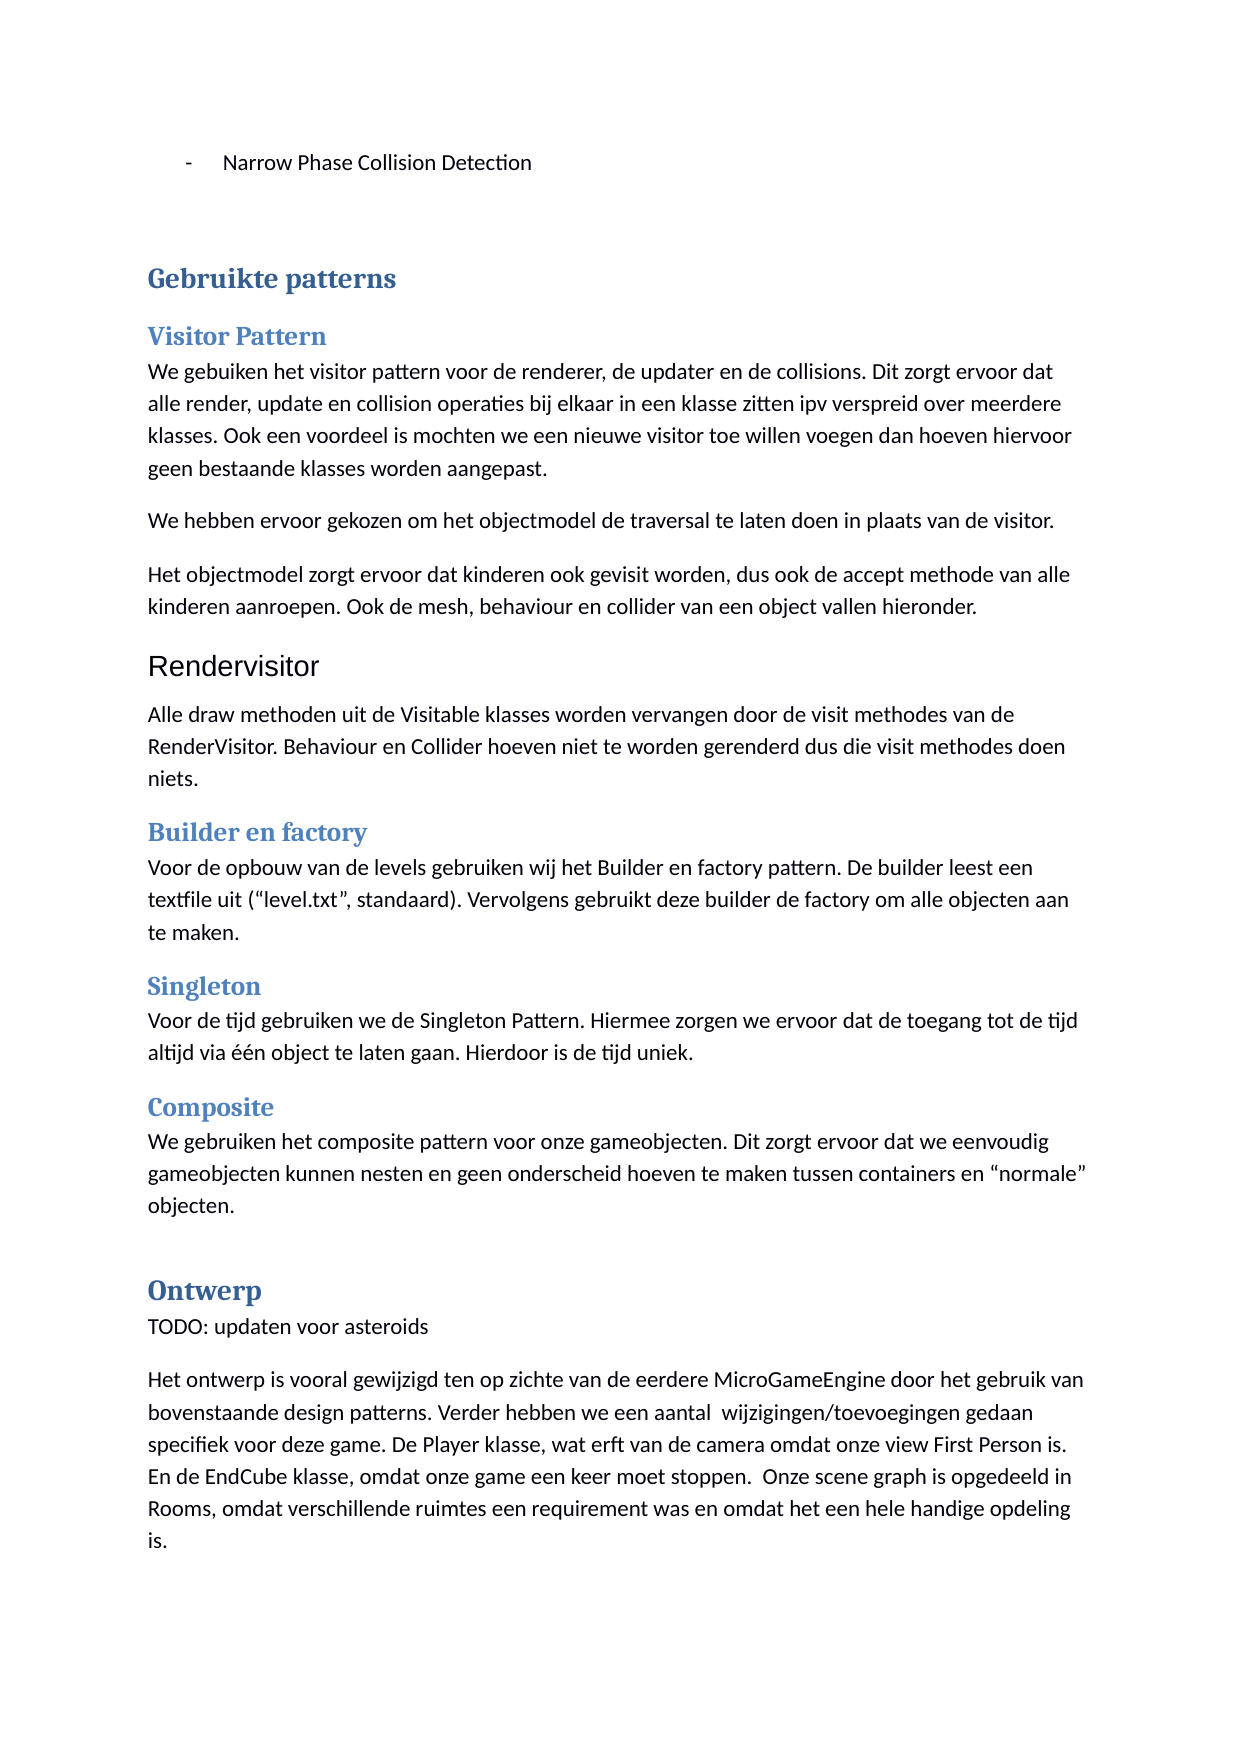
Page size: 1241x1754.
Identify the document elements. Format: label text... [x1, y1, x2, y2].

text Alle draw methoden uit de Visitable klasses worden vervangen door de visit methodes van de RenderVisitor. Behaviour en Collider hoeven niet te worden gerenderd dus die visit methodes doen niets. [148, 700, 1093, 792]
subtitle Ontwerp [148, 1274, 1093, 1307]
subtitle Rendervisitor [148, 649, 1093, 683]
text We gebuiken het visitor pattern voor de renderer, de updater en de collisions. Dit zorgt ervoor dat alle render, update en collision operaties bij elkaar in een klasse zitten ipv verspreid over meerdere klasses. Ook een voordeel is mochten we een nieuwe visitor toe willen voegen dan hoeven hiervoor geen bestaande klasses worden aangepast. [148, 357, 1093, 482]
text Voor de tijd gebruiken we de Singleton Pattern. Hiermee zorgen we ervoor dat de toegang tot de tijd altijd via één object te laten gaan. Hierdoor is de tijd uniek. [148, 1006, 1093, 1067]
subtitle Builder en factory [148, 817, 1093, 849]
text We hebben ervoor gekozen om het objectmodel de traversal te laten doen in plaats van de visitor. [148, 507, 1093, 535]
text We gebruiken het composite pattern voor onze gameobjecten. Dit zorgt ervoor dat we eenvoudig gameobjecten kunnen nesten en geen onderscheid hoeven te maken tussen containers en “normale” objecten. [148, 1127, 1093, 1220]
text Het ontwerp is vooral gewijzigd ten op zichte van de eerdere MicroGameEngine door het gebruik van bovenstaande design patterns. Verder hebben we een aantal wijzigingen/toevoegingen gedaan specifiek voor deze game. De Player klasse, wat erft van de camera omdat onze view First Person is. En de EndCube klasse, omdat onze game een keer moet stoppen. Onze scene graph is opgedeeld in Rooms, omdat verschillende ruimtes een requirement was en omdat het een hele handige opdeling is. [148, 1365, 1093, 1554]
text TODO: updaten voor asteroids [148, 1312, 1093, 1340]
subtitle Singleton [148, 971, 1093, 1002]
text Voor de opbouw van de levels gebruiken wij het Builder en factory pattern. De builder leest een textfile uit (“level.txt”, standaard). Vervolgens gebruikt deze builder de factory om alle objecten aan te maken. [148, 853, 1093, 946]
subtitle Gebruikte patterns [148, 262, 1093, 296]
subtitle Composite [148, 1092, 1093, 1123]
subtitle Visitor Pattern [148, 321, 1093, 352]
text Het objectmodel zorgt ervoor dat kinderen ook gevisit worden, dus ook de accept methode van alle kinderen aanroepen. Ook de mesh, behaviour en collider van een object vallen hieronder. [148, 560, 1093, 620]
list Narrow Phase Collision Detection [185, 148, 1093, 176]
